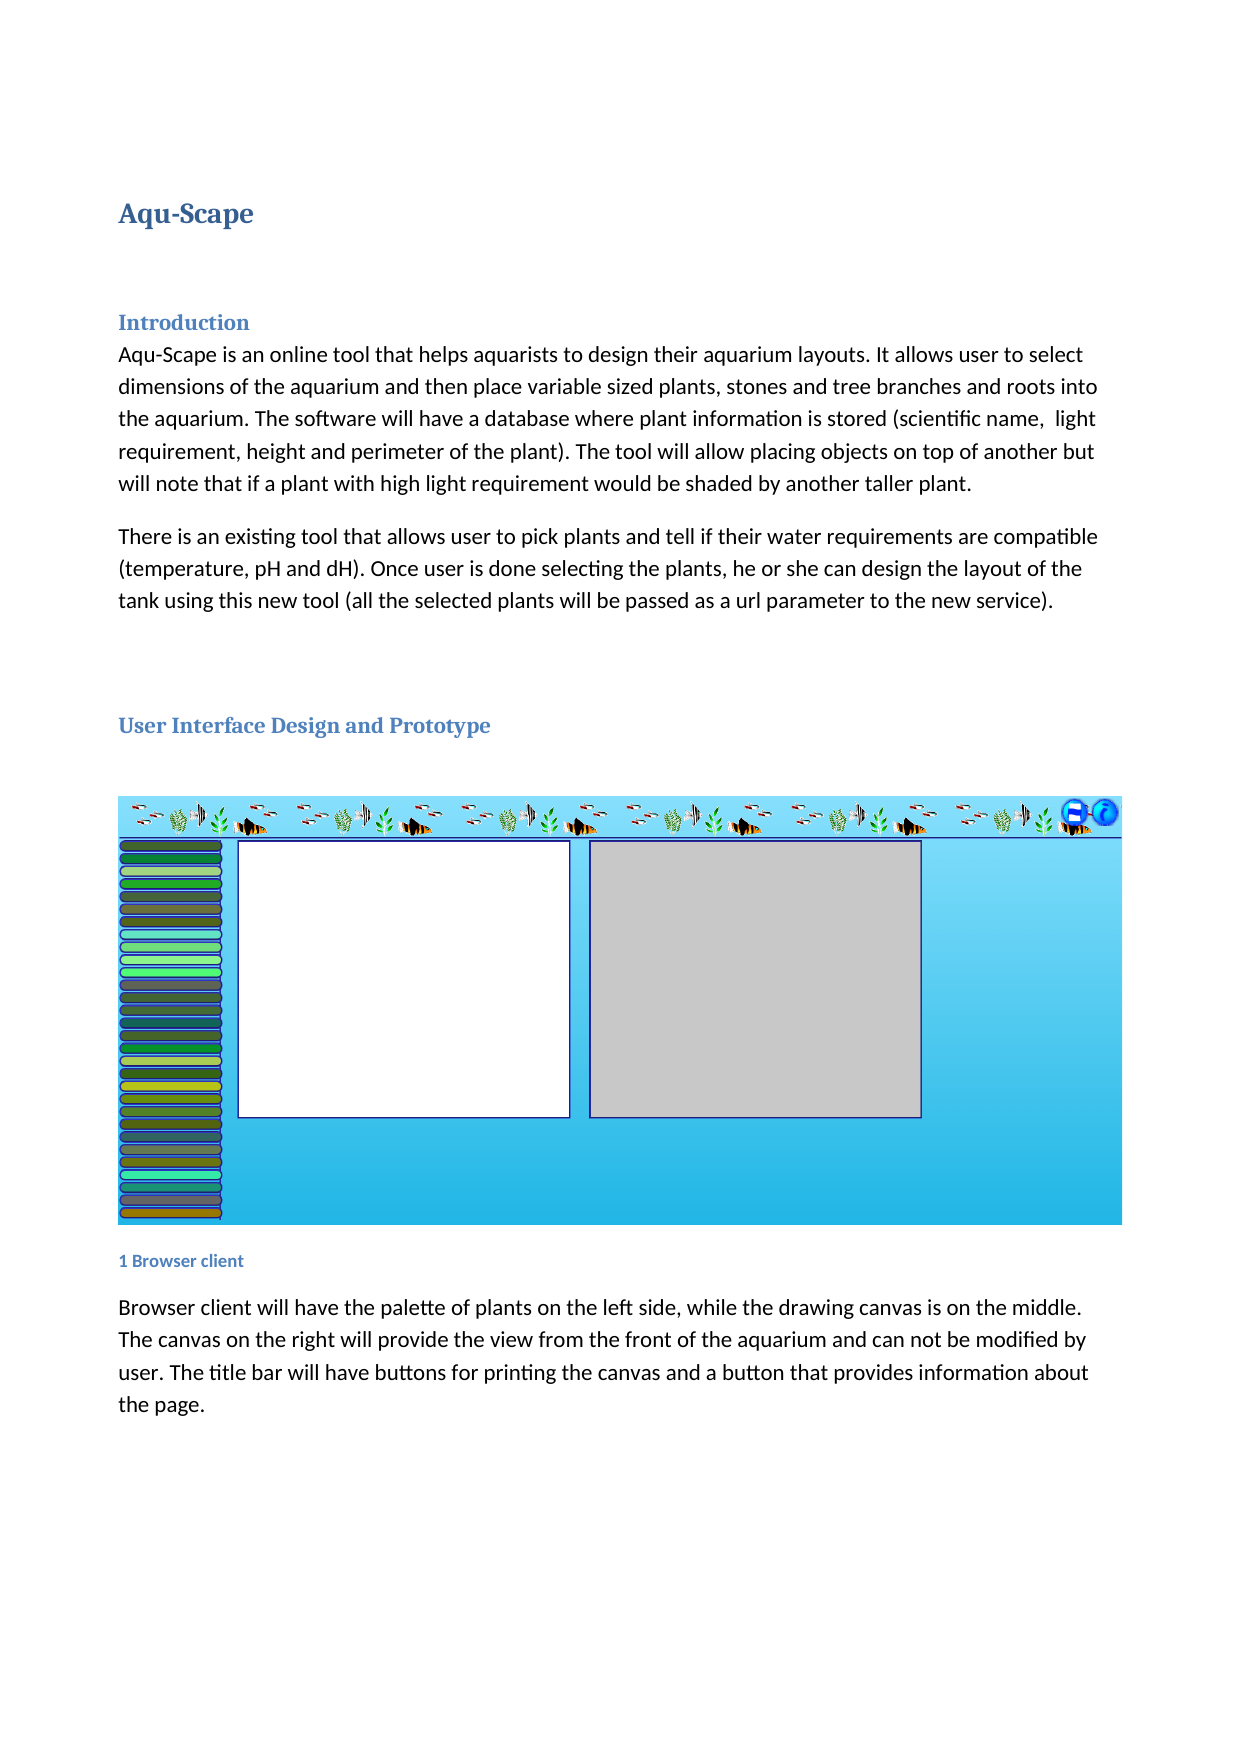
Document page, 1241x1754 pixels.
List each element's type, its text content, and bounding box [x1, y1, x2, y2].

text 1 Browser client [118, 1250, 1122, 1273]
text Browser client will have the palette of plants on the left side, while the drawing canvas is on the middle. The canvas on the right will provide the view from the front of the aquarium and can not be modified by user. The title bar will have buttons for printing the canvas and a button that provides information about the page. [118, 1293, 1122, 1418]
subtitle Aqu-Scape [118, 198, 1122, 231]
subtitle Introduction [118, 310, 1122, 336]
text There is an existing tool that allows user to pick plants and tell if their water requirements are compatible (temperature, pH and dH). Once user is done selecting the plants, he or she can design the layout of the tank using this new tool (all the selected plants will be passed as a url parameter to the new service). [118, 522, 1122, 614]
text Aqu-Scape is an online tool that helps aquarists to design their aquarium layouts. It allows user to select dimensions of the aquarium and then place variable sized plants, stones and tree branches and roots into the aquarium. The software will have a database where plant information is stored (scientific name, light requirement, height and perimeter of the plant). The tool will allow placing objects on top of another but will note that if a plant with high light requirement would be shaded by another taller plant. [118, 340, 1122, 497]
subtitle User Interface Design and Prototype [118, 713, 1122, 739]
